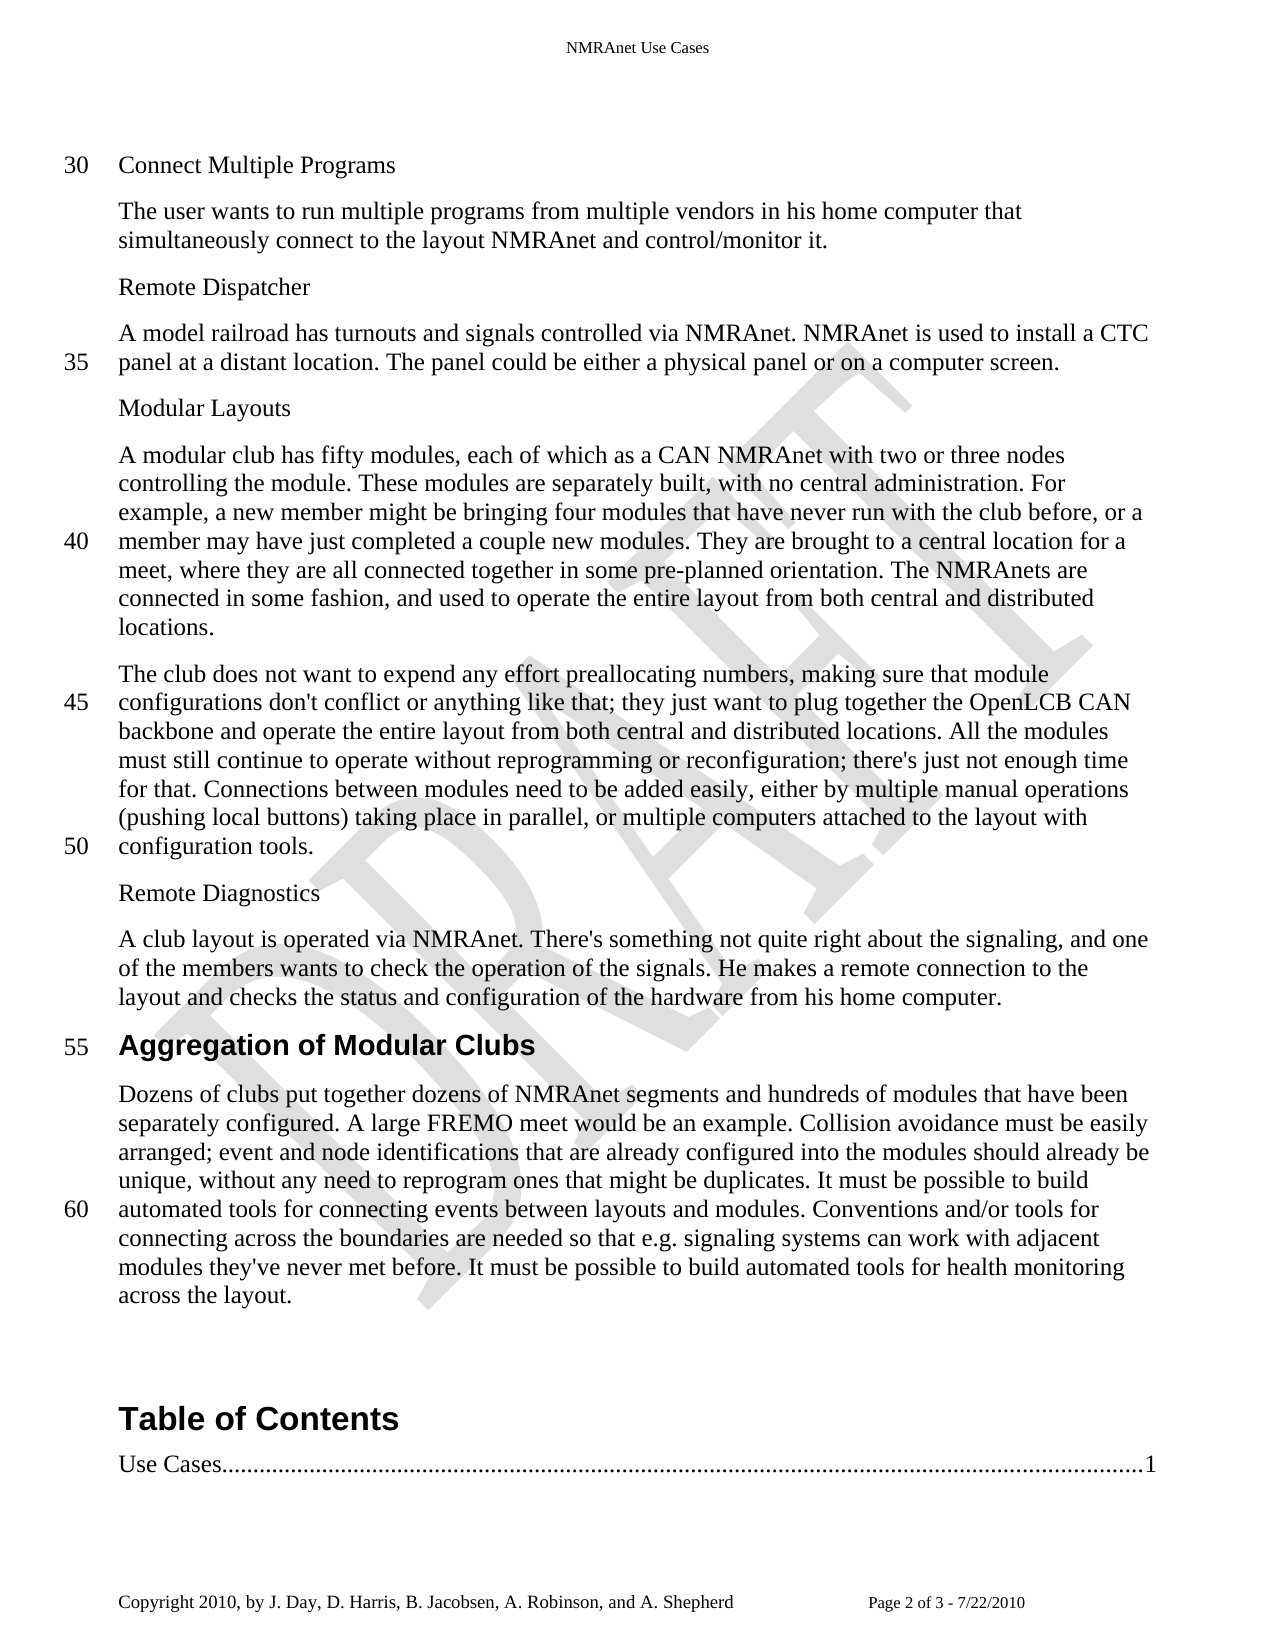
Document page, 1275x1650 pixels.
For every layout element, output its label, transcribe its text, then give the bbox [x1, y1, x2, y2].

text Dozens of clubs put together dozens of NMRAnet segments and hundreds of modules that have been separately configured. A large FREMO meet would be an example. Collision avoidance must be easily arranged; event and node identifications that are already configured into the modules should already be unique, without any need to reprogram ones that might be duplicates. It must be possible to build automated tools for connecting events between layouts and modules. Conventions and/or tools for connecting across the boundaries are needed so that e.g. signaling systems can work with adjacent modules they've never met before. It must be possible to build automated tools for health monitoring across the layout. [118, 1079, 429, 1309]
subtitle Modular Layouts [118, 393, 795, 422]
text A model railroad has turnouts and signals controlled via NMRAnet. NMRAnet is used to install a CTC panel at a distant location. The panel could be either a physical panel or on a computer screen. [118, 318, 1157, 376]
text A modular club has fifty modules, each of which as a CAN NMRAnet with two or three nodes controlling the module. These modules are separately built, with no central administration. For example, a new member might be bringing four modules that have never run with the club before, or a member may have just completed a couple new modules. They are brought to a central location for a meet, where they are all connected together in some pre-planned orientation. The NMRAnets are connected in some fashion, and used to operate the entire layout from both central and distributed locations. [118, 440, 1002, 641]
subtitle [815, 393, 1157, 422]
subtitle [670, 878, 816, 906]
subtitle [525, 878, 667, 906]
text A club layout is operated via NMRAnet. There's something not quite right about the signaling, and one of the members wants to check the operation of the signals. He makes a remote connection to the layout and checks the status and configuration of the hardware from his home computer. [701, 924, 1157, 1010]
subtitle Remote Dispatcher [118, 272, 1157, 300]
text Dozens of clubs put together dozens of NMRAnet segments and hundreds of modules that have been separately configured. A large FREMO meet would be an example. Collision avoidance must be easily arranged; event and node identifications that are already configured into the modules should already be unique, without any need to reprogram ones that might be duplicates. It must be possible to build automated tools for connecting events between layouts and modules. Conventions and/or tools for connecting across the boundaries are needed so that e.g. signaling systems can work with adjacent modules they've never met before. It must be possible to build automated tools for health monitoring across the layout. [275, 1079, 494, 1251]
text Use Cases 1 [118, 1449, 1157, 1478]
text The club does not want to expend any effort preallocating numbers, making sure that module configurations don't conflict or anything like that; they just want to plug together the OpenLCB CAN backbone and operate the entire layout from both central and distributed locations. All the modules must still continue to operate without reprogramming or reconfiguration; there's just not enough time for that. Connections between modules need to be added easily, either by multiple manual operations (pushing local buttons) taking place in parallel, or multiple computers attached to the layout with configuration tools. [118, 659, 636, 860]
subtitle Connect Multiple Programs [118, 150, 1157, 179]
subtitle Remote Diagnostics [118, 878, 369, 906]
subtitle [834, 878, 1157, 906]
text A modular club has fifty modules, each of which as a CAN NMRAnet with two or three nodes controlling the module. These modules are separately built, with no central administration. For example, a new member might be bringing four modules that have never run with the club before, or a member may have just completed a couple new modules. They are brought to a central location for a meet, where they are all connected together in some pre-planned orientation. The NMRAnets are connected in some fashion, and used to operate the entire layout from both central and distributed locations. [844, 440, 1157, 641]
text The club does not want to expend any effort preallocating numbers, making sure that module configurations don't conflict or anything like that; they just want to plug together the OpenLCB CAN backbone and operate the entire layout from both central and distributed locations. All the modules must still continue to operate without reprogramming or reconfiguration; there's just not enough time for that. Connections between modules need to be added easily, either by multiple manual operations (pushing local buttons) taking place in parallel, or multiple computers attached to the layout with configuration tools. [537, 659, 1157, 860]
subtitle Table of Contents [118, 1398, 1157, 1437]
subtitle [384, 878, 508, 906]
text A club layout is operated via NMRAnet. There's something not quite right about the signaling, and one of the members wants to check the operation of the signals. He makes a remote connection to the layout and checks the status and configuration of the hardware from his home computer. [118, 924, 473, 1010]
text Dozens of clubs put together dozens of NMRAnet segments and hundreds of modules that have been separately configured. A large FREMO meet would be an example. Collision avoidance must be easily arranged; event and node identifications that are already configured into the modules should already be unique, without any need to reprogram ones that might be duplicates. It must be possible to build automated tools for connecting events between layouts and modules. Conventions and/or tools for connecting across the boundaries are needed so that e.g. signaling systems can work with adjacent modules they've never met before. It must be possible to build automated tools for health monitoring across the layout. [431, 1079, 1157, 1309]
text A club layout is operated via NMRAnet. There's something not quite right about the signaling, and one of the members wants to check the operation of the signals. He makes a remote connection to the layout and checks the status and configuration of the hardware from his home computer. [541, 924, 721, 1010]
text The user wants to run multiple programs from multiple vendors in his home computer that simultaneously connect to the layout NMRAnet and control/monitor it. [118, 196, 1157, 254]
text The club does not want to expend any effort preallocating numbers, making sure that module configurations don't conflict or anything like that; they just want to plug together the OpenLCB CAN backbone and operate the entire layout from both central and distributed locations. All the modules must still continue to operate without reprogramming or reconfiguration; there's just not enough time for that. Connections between modules need to be added easily, either by multiple manual operations (pushing local buttons) taking place in parallel, or multiple computers attached to the layout with configuration tools. [549, 704, 701, 856]
